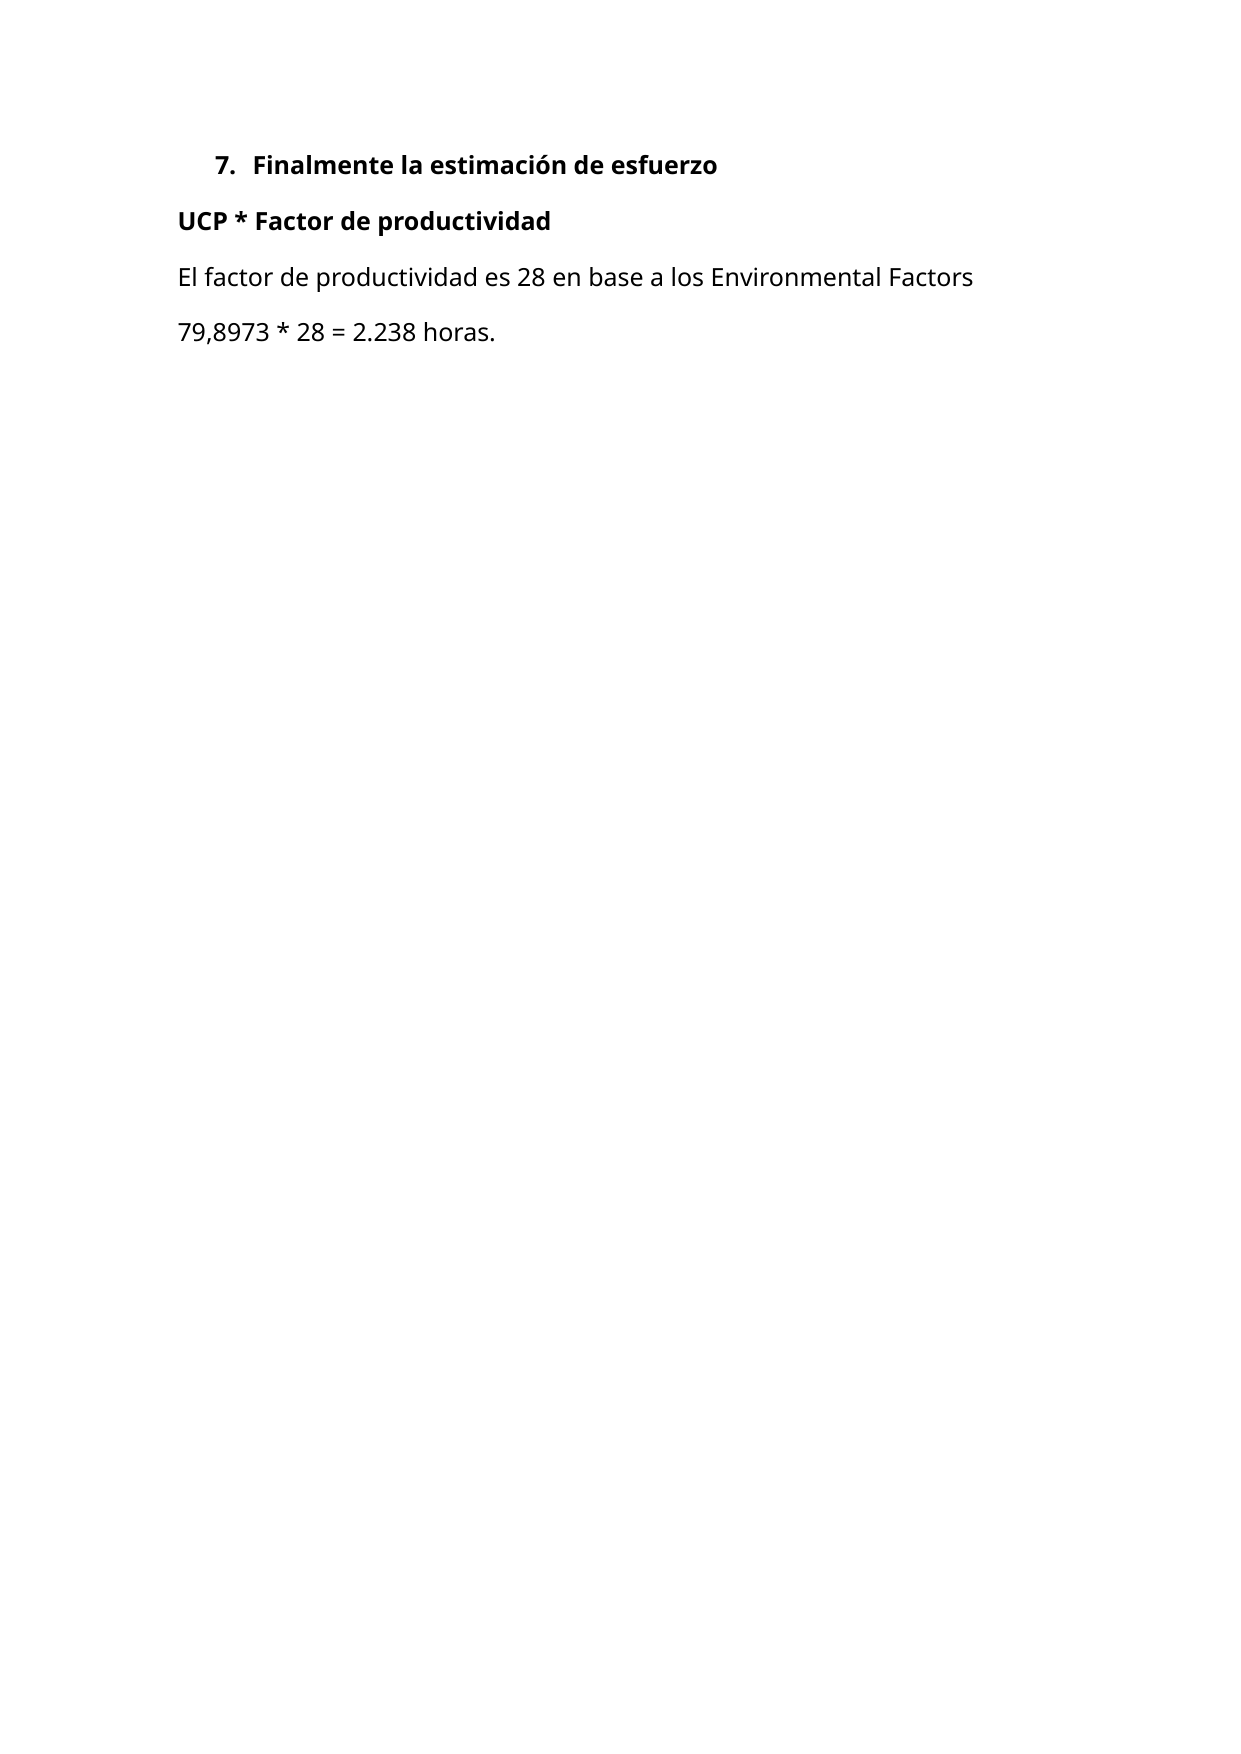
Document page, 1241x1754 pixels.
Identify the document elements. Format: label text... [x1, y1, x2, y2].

list Finalmente la estimación de esfuerzo [215, 148, 1063, 182]
text 79,8973 * 28 = 2.238 horas. [177, 315, 1063, 349]
text UCP * Factor de productividad [177, 203, 1063, 237]
text El factor de productividad es 28 en base a los Environmental Factors [177, 259, 1063, 293]
